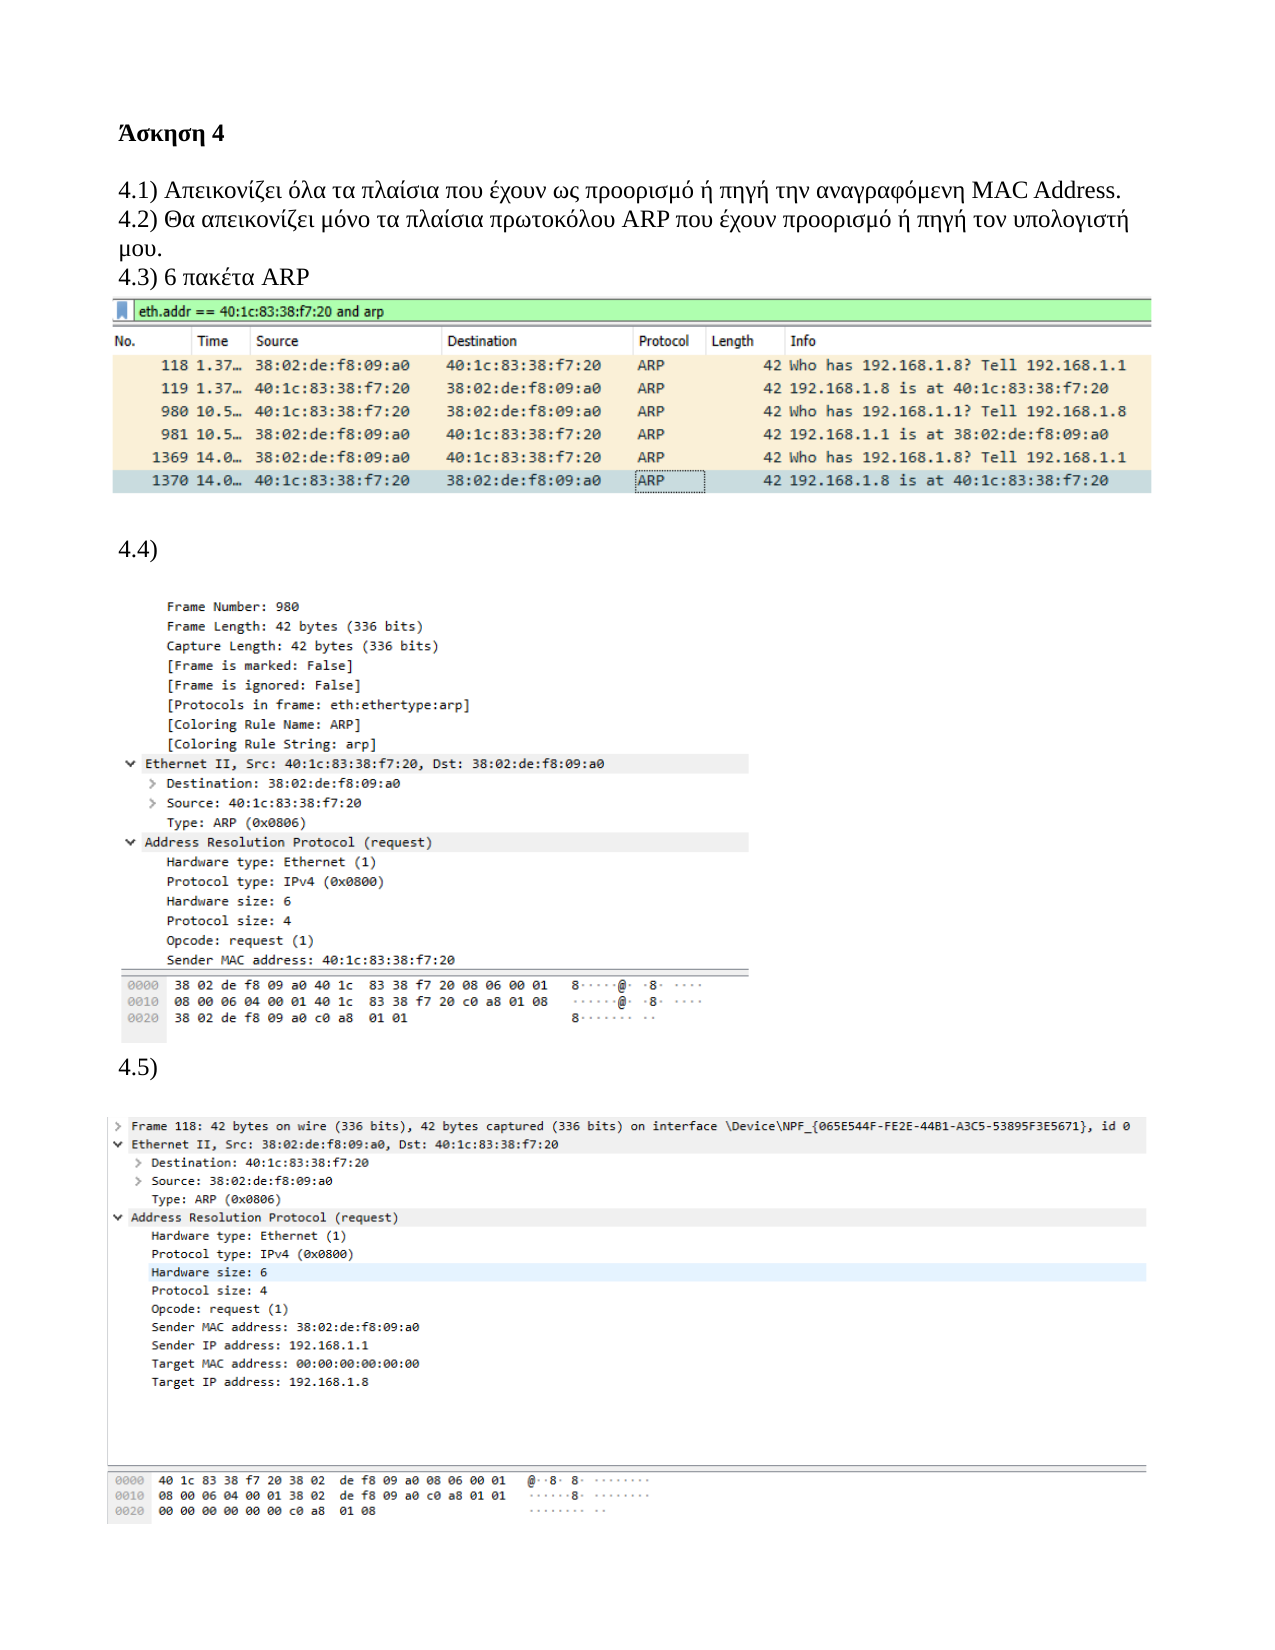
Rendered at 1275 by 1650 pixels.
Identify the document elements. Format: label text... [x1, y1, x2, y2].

picture [112, 295, 1152, 506]
picture [121, 598, 749, 1043]
text 4.1) Απεικονίζει όλα τα πλαίσια που έχουν ως προορισμό ή πηγή την αναγραφόμενη MAC Address. [118, 176, 1157, 204]
picture [107, 1117, 1147, 1524]
text Άσκηση 4 [118, 118, 1157, 147]
text 4.3) 6 πακέτα ARP [118, 262, 1157, 291]
text 4.4) [118, 534, 1157, 563]
text 4.2) Θα απεικονίζει μόνο τα πλαίσια πρωτοκόλου ARP που έχουν προορισμό ή πηγή τον υπολογιστή μου. [118, 204, 1157, 262]
text 4.5) [118, 1052, 1157, 1081]
